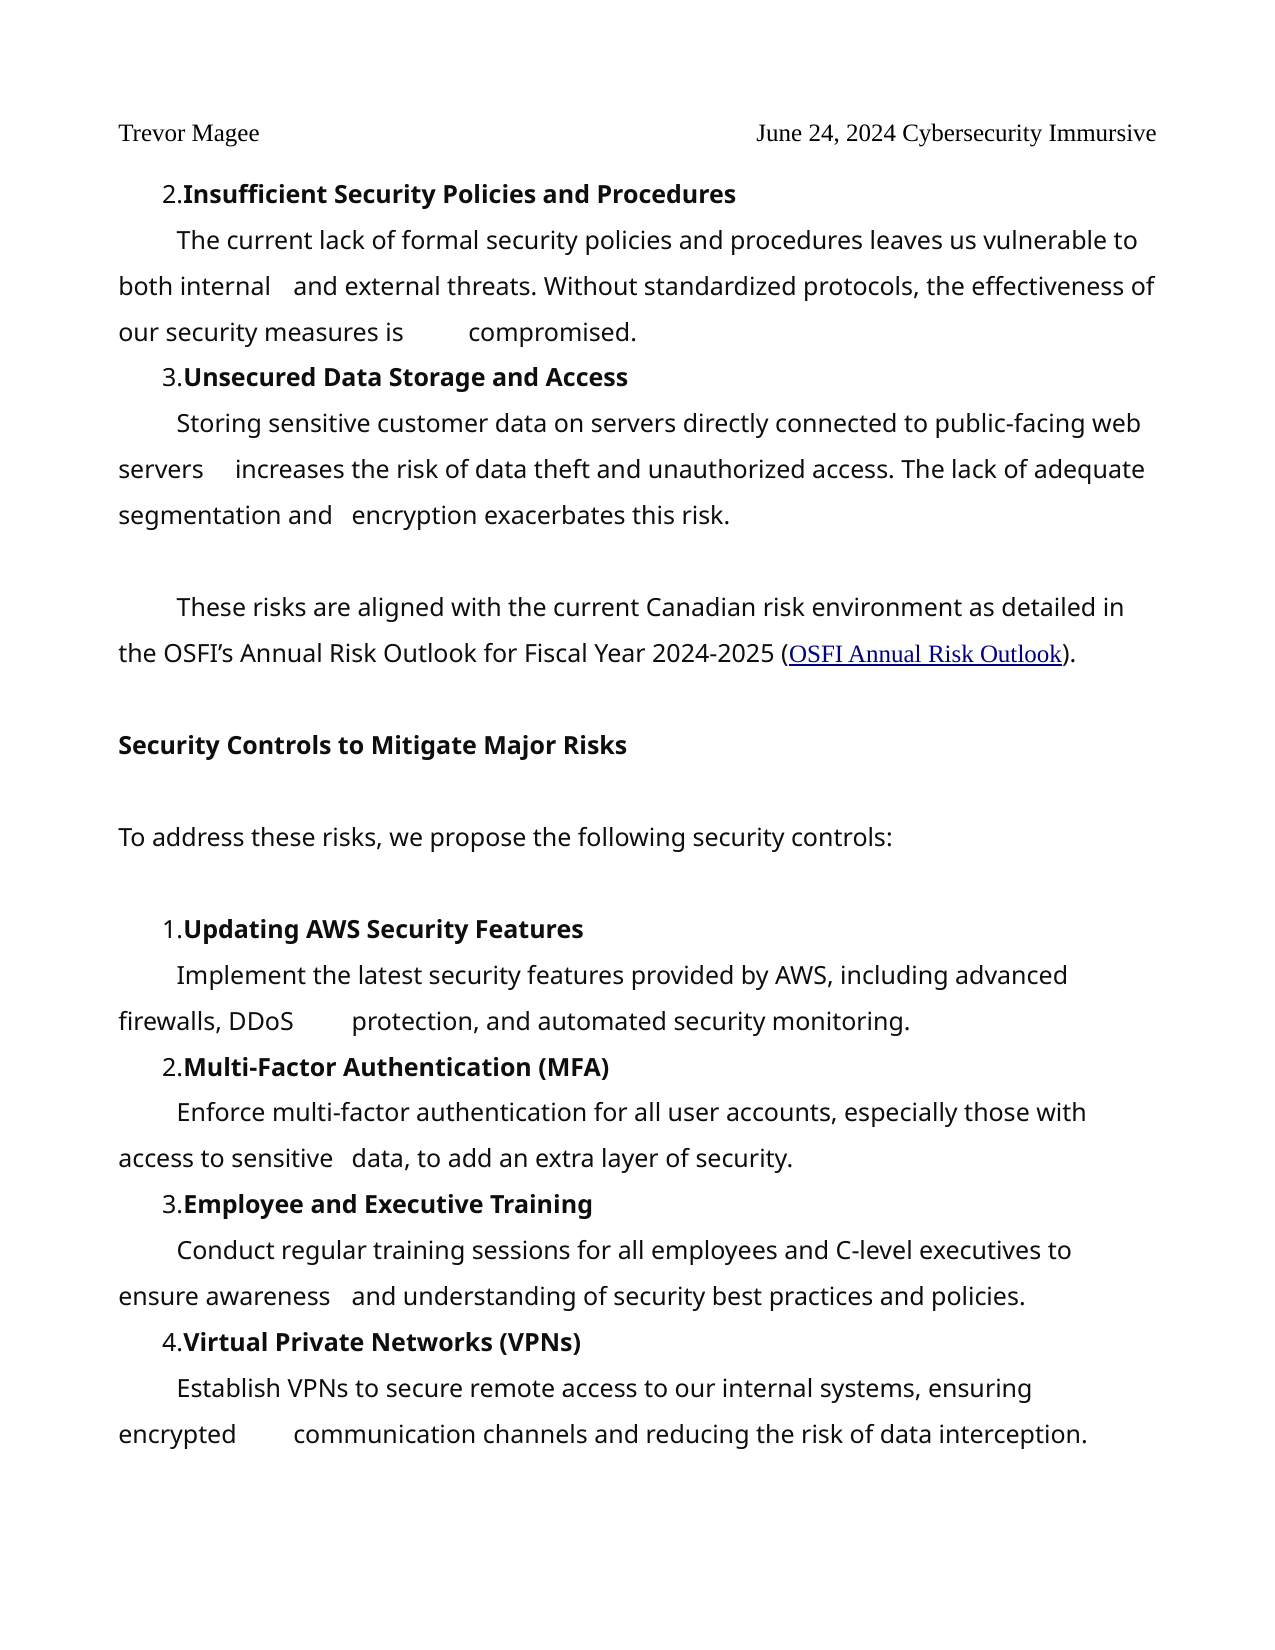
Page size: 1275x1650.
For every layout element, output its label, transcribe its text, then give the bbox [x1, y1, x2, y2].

text 2. Insufficient Security Policies and Procedures [118, 176, 1157, 210]
text Implement the latest security features provided by AWS, including advanced firewalls, DDoS protection, and automated security monitoring. [118, 957, 1157, 1037]
text Security Controls to Mitigate Major Risks [118, 728, 1157, 762]
text Storing sensitive customer data on servers directly connected to public-facing web servers increases the risk of data theft and unauthorized access. The lack of adequate segmentation and encryption exacerbates this risk. [118, 406, 1157, 532]
text The current lack of formal security policies and procedures leaves us vulnerable to both internal and external threats. Without standardized protocols, the effectiveness of our security measures is compromised. [118, 222, 1157, 348]
text 4. Virtual Private Networks (VPNs) [118, 1325, 1157, 1359]
text 2. Multi-Factor Authentication (MFA) [118, 1049, 1157, 1083]
text Enforce multi-factor authentication for all user accounts, especially those with access to sensitive data, to add an extra layer of security. [118, 1095, 1157, 1175]
text Establish VPNs to secure remote access to our internal systems, ensuring encrypted communication channels and reducing the risk of data interception. [118, 1371, 1157, 1451]
text 1. Updating AWS Security Features [118, 911, 1157, 945]
text 3. Unsecured Data Storage and Access [118, 360, 1157, 394]
text 3. Employee and Executive Training [118, 1187, 1157, 1221]
text To address these risks, we propose the following security controls: [118, 819, 1157, 853]
text Conduct regular training sessions for all employees and C-level executives to ensure awareness and understanding of security best practices and policies. [118, 1233, 1157, 1313]
text These risks are aligned with the current Canadian risk environment as detailed in the OSFI’s Annual Risk Outlook for Fiscal Year 2024-2025 (OSFI Annual Risk Outlook). [118, 590, 1157, 670]
